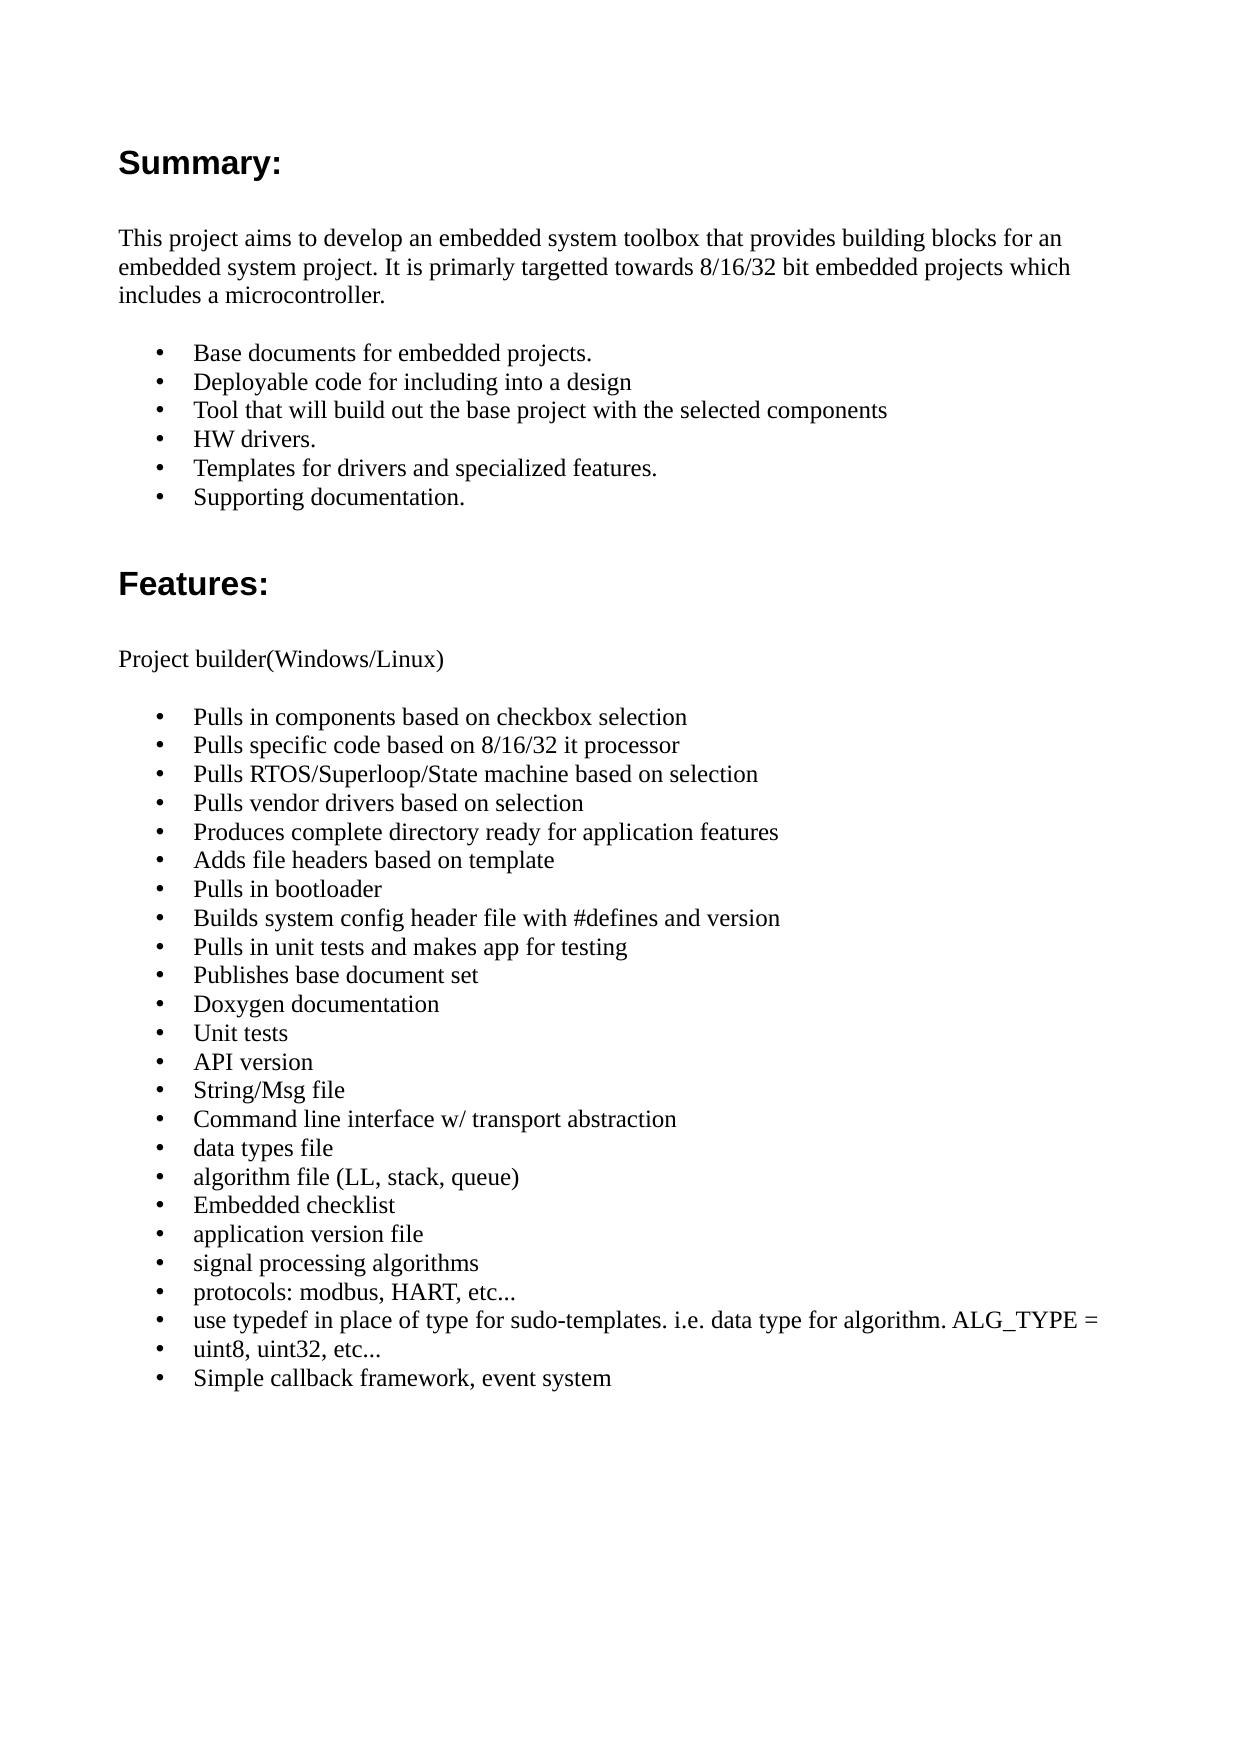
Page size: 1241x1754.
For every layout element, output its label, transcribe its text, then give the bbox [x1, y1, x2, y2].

list application version file [156, 1219, 1122, 1248]
list Command line interface w/ transport abstraction [156, 1104, 1122, 1133]
subtitle Summary: [118, 143, 1122, 182]
list Simple callback framework, event system [156, 1363, 1122, 1392]
list String/Msg file [156, 1075, 1122, 1104]
list Unit tests [156, 1018, 1122, 1047]
list Pulls vendor drivers based on selection [156, 788, 1122, 817]
list Supporting documentation. [156, 482, 1122, 511]
list Pulls RTOS/Superloop/State machine based on selection [156, 759, 1122, 788]
list Templates for drivers and specialized features. [156, 453, 1122, 482]
list algorithm file (LL, stack, queue) [156, 1162, 1122, 1190]
subtitle Features: [118, 564, 1122, 603]
list protocols: modbus, HART, etc... [156, 1277, 1122, 1305]
text Project builder(Windows/Linux) [118, 644, 1122, 673]
list Pulls specific code based on 8/16/32 it processor [156, 730, 1122, 759]
list Pulls in bootloader [156, 874, 1122, 903]
text This project aims to develop an embedded system toolbox that provides building blocks for an embedded system project. It is primarly targetted towards 8/16/32 bit embedded projects which includes a microcontroller. [118, 223, 1122, 309]
list Pulls in unit tests and makes app for testing [156, 932, 1122, 960]
list HW drivers. [156, 424, 1122, 453]
list Base documents for embedded projects. [156, 338, 1122, 367]
list Builds system config header file with #defines and version [156, 903, 1122, 932]
list uint8, uint32, etc... [156, 1334, 1122, 1363]
list Embedded checklist [156, 1190, 1122, 1219]
list Doxygen documentation [156, 989, 1122, 1018]
list API version [156, 1047, 1122, 1075]
list Publishes base document set [156, 960, 1122, 989]
list Adds file headers based on template [156, 845, 1122, 874]
list Pulls in components based on checkbox selection [156, 702, 1122, 730]
list use typedef in place of type for sudo-templates. i.e. data type for algorithm. ALG_TYPE = [156, 1305, 1122, 1334]
list data types file [156, 1133, 1122, 1162]
list Deployable code for including into a design [156, 367, 1122, 396]
list signal processing algorithms [156, 1248, 1122, 1277]
list Tool that will build out the base project with the selected components [156, 396, 1122, 424]
list Produces complete directory ready for application features [156, 817, 1122, 845]
